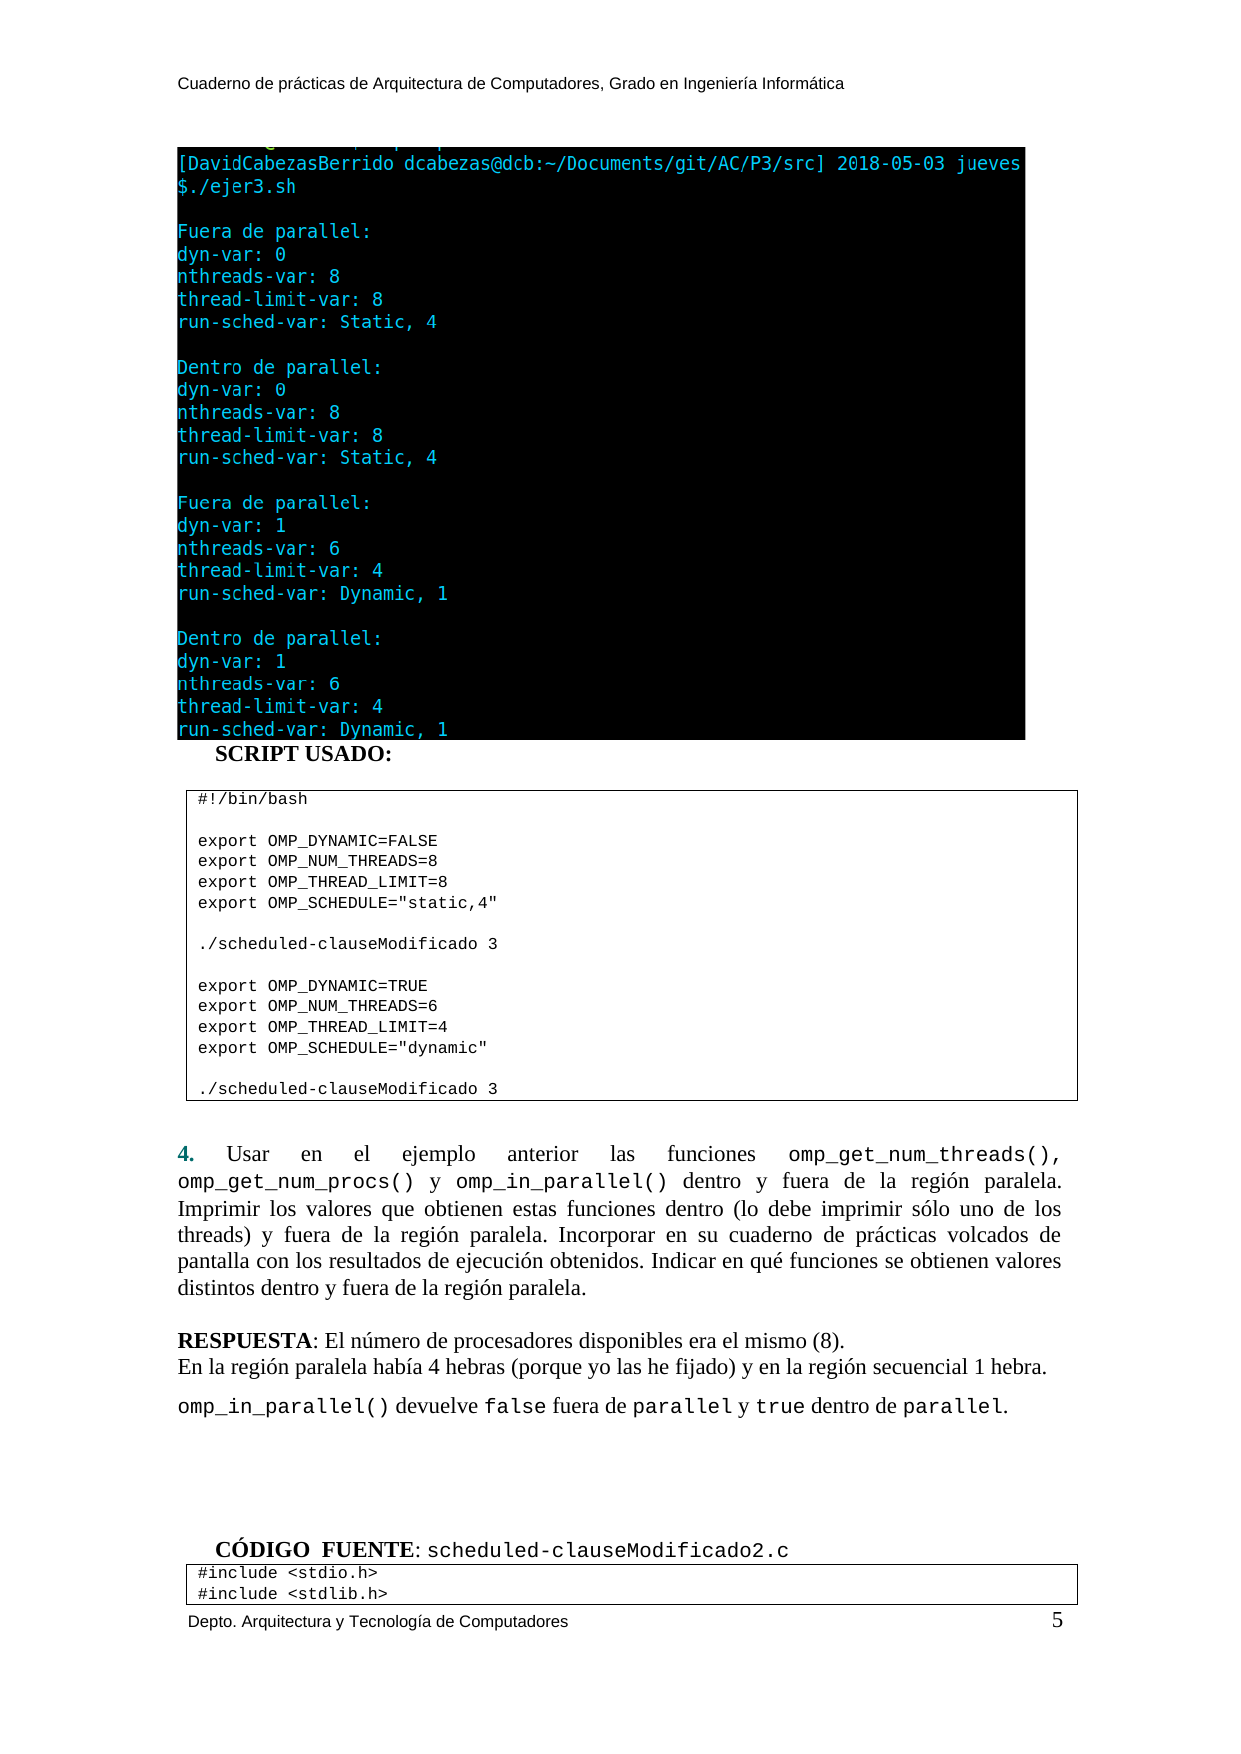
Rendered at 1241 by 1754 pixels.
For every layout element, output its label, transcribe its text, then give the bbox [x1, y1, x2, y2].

text SCRIPT USADO: [215, 148, 1063, 766]
text CÓDIGO FUENTE: scheduled-clauseModificado2.c [215, 1536, 1063, 1564]
text En la región paralela había 4 hebras (porque yo las he fijado) y en la región secuencial 1 hebra. [177, 1353, 1063, 1379]
table_header #include <stdio.h> #include <stdlib.h> [187, 1565, 1077, 1604]
text RESPUESTA: El número de procesadores disponibles era el mismo (8). [177, 1327, 1063, 1353]
list 4. Usar en el ejemplo anterior las funciones omp_get_num_threads(), omp_get_num_procs() y omp_in_parallel() dentro y fuera de la región paralela. Imprimir los valores que obtienen estas funciones dentro (lo debe imprimir sólo uno de los threads) y fuera de la región paralela. Incorporar en su cuaderno de prácticas volcados de pantalla con los resultados de ejecución obtenidos. Indicar en qué funciones se obtienen valores distintos dentro y fuera de la región paralela. [177, 1140, 1063, 1300]
list omp_in_parallel() devuelve false fuera de parallel y true dentro de parallel. [177, 1392, 1063, 1419]
picture [177, 147, 1026, 740]
table_header #!/bin/bash export OMP_DYNAMIC=FALSE export OMP_NUM_THREADS=8 export OMP_THREAD_LIMIT=8 export OMP_SCHEDULE="static,4" ./scheduled-clauseModificado 3 export OMP_DYNAMIC=TRUE export OMP_NUM_THREADS=6 export OMP_THREAD_LIMIT=4 export OMP_SCHEDULE="dynamic" ./scheduled-clauseModificado 3 [187, 791, 1077, 1100]
